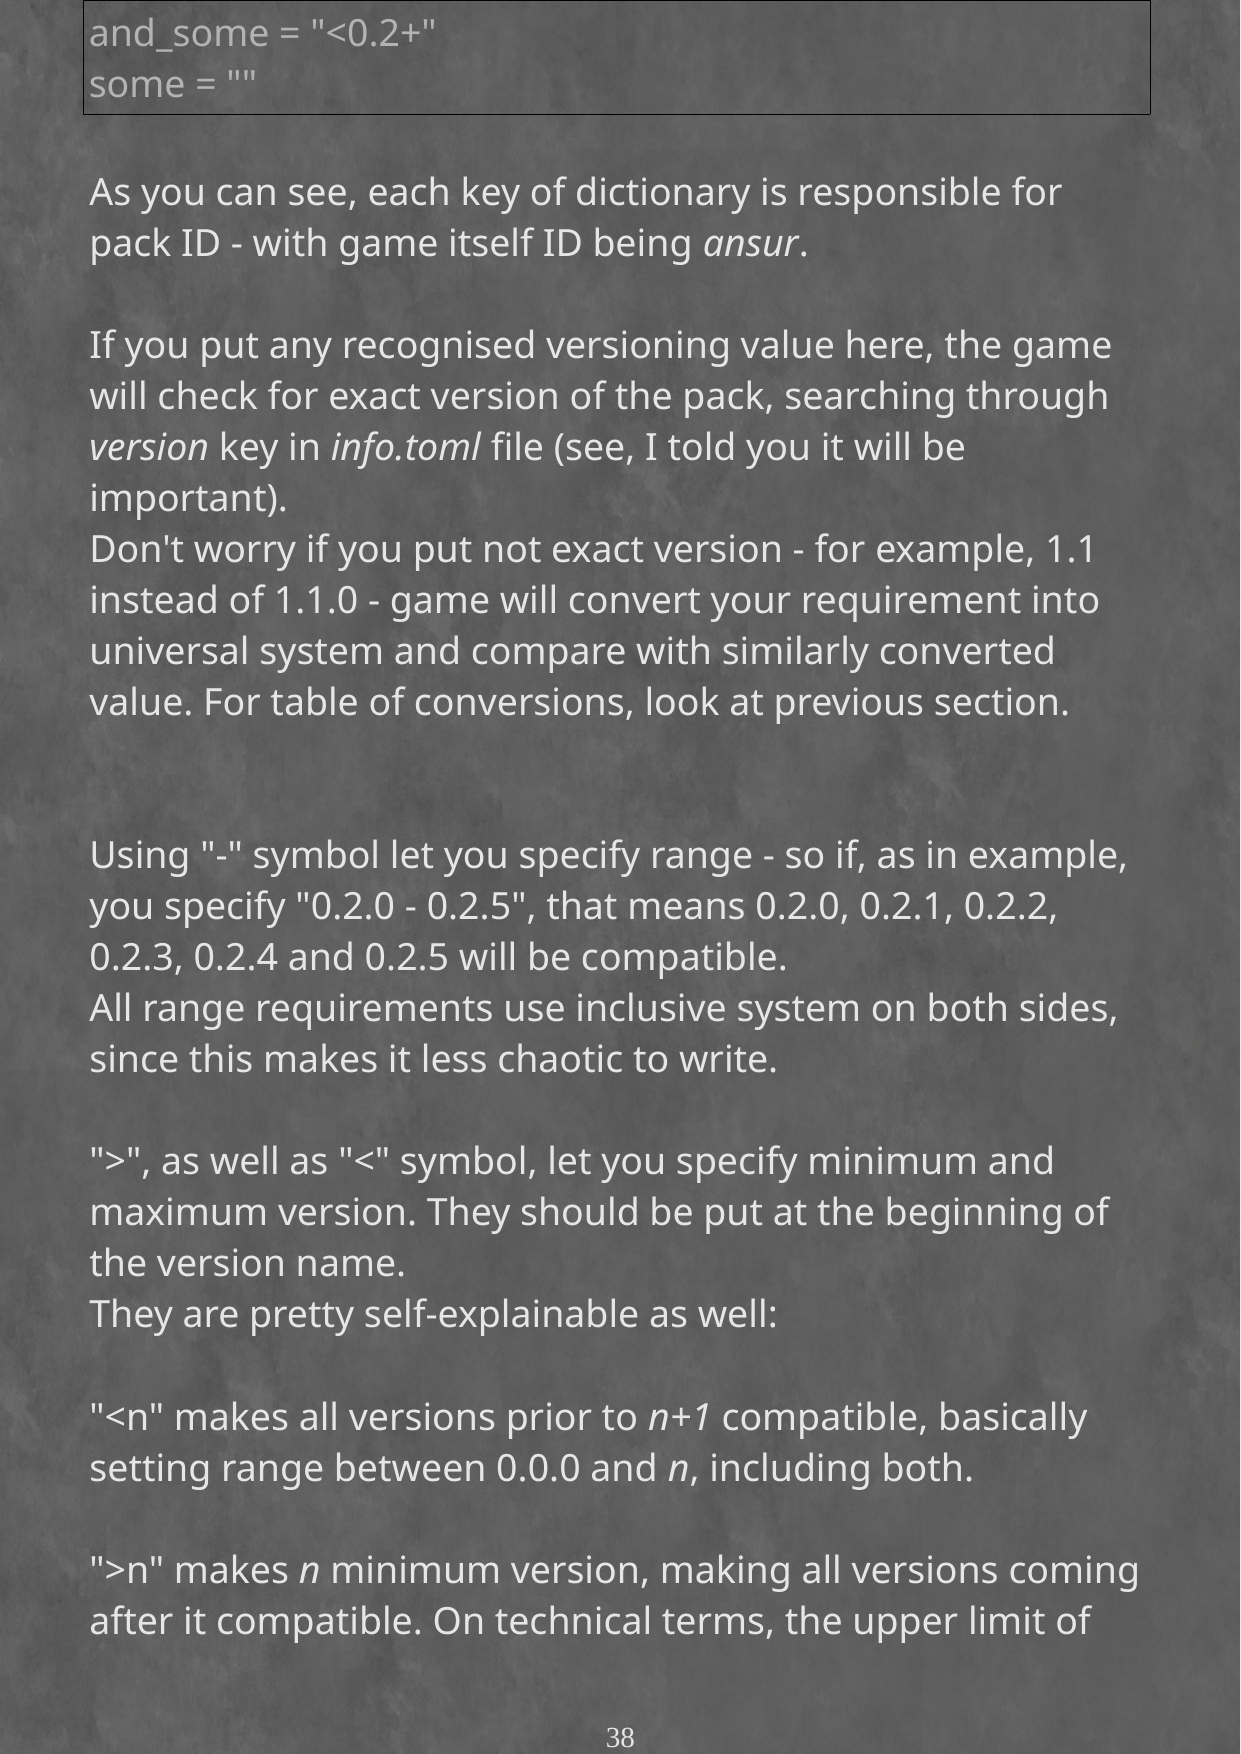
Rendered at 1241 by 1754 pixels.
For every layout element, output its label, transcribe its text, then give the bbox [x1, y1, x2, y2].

text ">n" makes n minimum version, making all versions coming after it compatible. On technical terms, the upper limit of [89, 1543, 1151, 1645]
text ">", as well as "<" symbol, let you specify minimum and maximum version. They should be put at the beginning of the version name. [89, 1134, 1151, 1288]
text If you put any recognised versioning value here, the game will check for exact version of the pack, searching through version key in info.toml file (see, I told you it will be important). [89, 318, 1151, 522]
text As you can see, each key of dictionary is responsible for pack ID - with game itself ID being ansur. [89, 165, 1151, 267]
table_header and_some = "<0.2+" some = "" [84, 1, 1150, 114]
text "<n" makes all versions prior to n+1 compatible, basically setting range between 0.0.0 and n, including both. [89, 1390, 1151, 1492]
text All range requirements use inclusive system on both sides, since this makes it less chaotic to write. [89, 981, 1151, 1083]
text Don't worry if you put not exact version - for example, 1.1 instead of 1.1.0 - game will convert your requirement into universal system and compare with similarly converted value. For table of conversions, look at previous section. [89, 522, 1151, 726]
text Using "-" symbol let you specify range - so if, as in example, you specify "0.2.0 - 0.2.5", that means 0.2.0, 0.2.1, 0.2.2, 0.2.3, 0.2.4 and 0.2.5 will be compatible. [89, 828, 1151, 981]
picture [0, 0, 1241, 1754]
text They are pretty self-explainable as well: [89, 1288, 1151, 1339]
